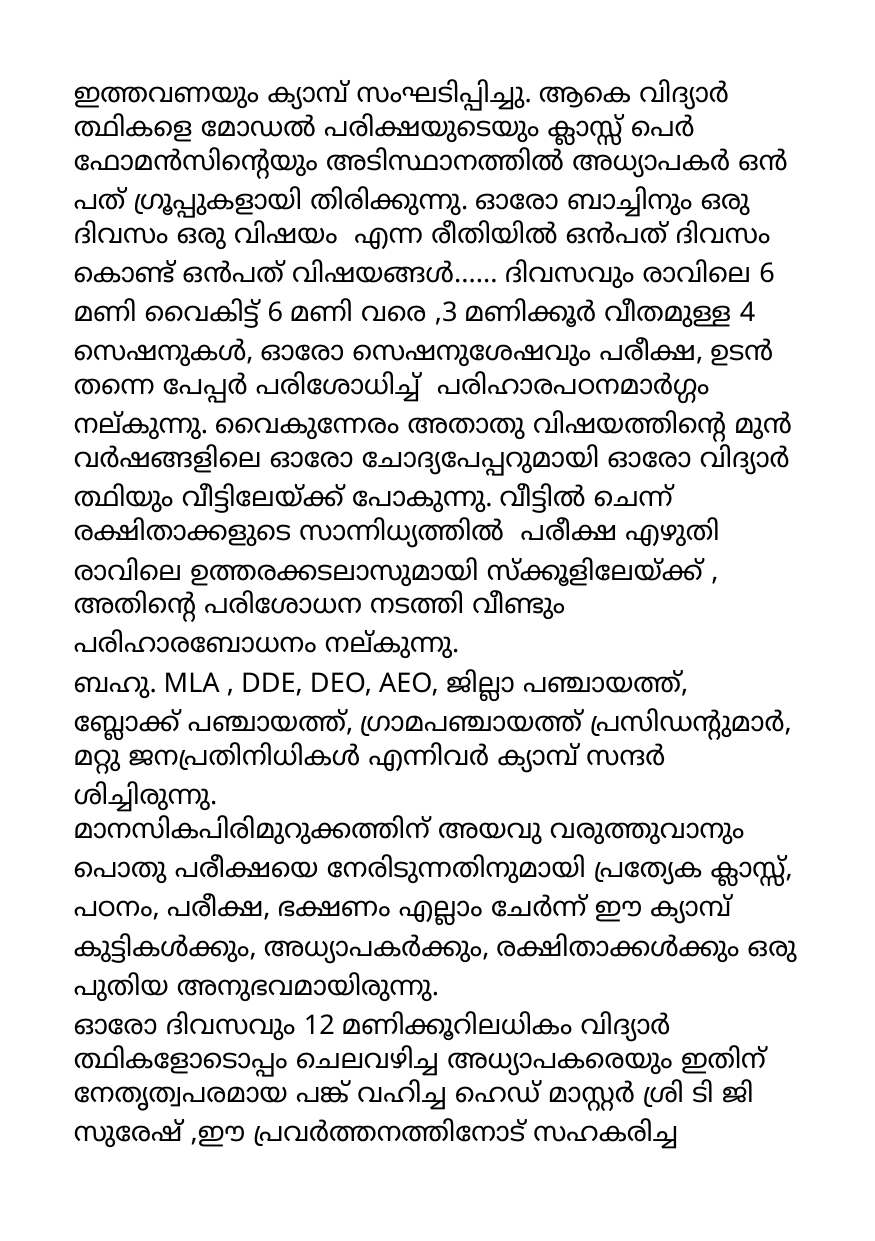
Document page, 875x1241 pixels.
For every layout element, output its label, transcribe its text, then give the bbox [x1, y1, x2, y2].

text ഇത്തവണയും ക്യാമ്പ് സംഘടിപ്പിച്ചു. ആകെ വിദ്യാര്‍ത്ഥികളെ മോഡല്‍ പരിക്ഷയുടെയും ക്ലാസ്സ് പെര്‍ഫോമന്‍സിന്റെയും അടിസ്ഥാനത്തില്‍ അധ്യാപകര്‍ ഒന്‍പത് ഗ്രൂപ്പുകളായി തിരിക്കുന്നു. ഓരോ ബാച്ചിനും ഒരു ദിവസം ഒരു വിഷയം എന്ന രീതിയില്‍ ഒന്‍പത് ദിവസം കൊണ്ട് ഒന്‍പത് വിഷയങ്ങള്‍...... ദിവസവും രാവിലെ 6 മണി വൈകിട്ട് 6 മണി വരെ ,3 മണിക്കൂര്‍ വീതമുള്ള 4 സെഷനുകള്‍, ഓരോ സെഷനുശേഷവും പരീക്ഷ, ഉടന്‍തന്നെ പേപ്പര്‍ പരിശോധിച്ച് പരിഹാരപഠനമാര്‍ഗ്ഗം നല്കുന്നു. വൈകുന്നേരം അതാതു വിഷയത്തിന്റെ മുന്‍വര്‍ഷങ്ങളിലെ ഓരോ ചോദ്യപേപ്പറുമായി ഓരോ വിദ്യാര്‍ത്ഥിയും വീട്ടിലേയ്ക്ക് പോകുന്നു. വീട്ടില്‍ ചെന്ന് രക്ഷിതാക്കളുടെ സാന്നിധ്യത്തില്‍ പരീക്ഷ എഴുതി രാവിലെ ഉത്തരക്കടലാസുമായി സ്ക്കൂളിലേയ്ക്ക് , അതിന്റെ പരിശോധന നടത്തി വീണ്ടും പരിഹാരബോധനം നല്കുന്നു. [73, 73, 801, 663]
text ബഹു. MLA , DDE, DEO, AEO, ജില്ലാ പഞ്ചായത്ത്, ബ്ലോക്ക് പഞ്ചായത്ത്, ഗ്രാമപഞ്ചായത്ത് പ്രസിഡന്റുമാര്‍, മറ്റു ജനപ്രതിനിധികള്‍ എന്നിവര്‍ ക്യാമ്പ് സന്ദര്‍ശിച്ചിരുന്നു. [73, 663, 801, 815]
text ഓരോ ദിവസവും 12 മണിക്കൂറിലധികം വിദ്യാര്‍ത്ഥികളോടൊപ്പം ചെലവഴിച്ച അധ്യാപകരെയും ഇതിന് നേതൃത്വപരമായ പങ്ക് വഹിച്ച ഹെഡ് മാസ്റ്റര്‍ ശ്രി ടി ജി സുരേഷ് ,ഈ പ്രവര്‍ത്തനത്തിനോട് സഹകരിച്ച [73, 1006, 801, 1152]
text മാനസികപിരിമുറുക്കത്തിന് അയവു വരുത്തുവാനും പൊതു പരീക്ഷയെ നേരിടുന്നതിനുമായി പ്രത്യേക ക്ലാസ്സ്, പഠനം, പരീക്ഷ, ഭക്ഷണം എല്ലാം ചേര്‍ന്ന് ഈ ക്യാമ്പ് കുട്ടികള്‍ക്കും, അധ്യാപകര്‍ക്കും, രക്ഷിതാക്കള്‍ക്കും ഒരു പുതിയ അനുഭവമായിരുന്നു. [73, 815, 801, 1006]
